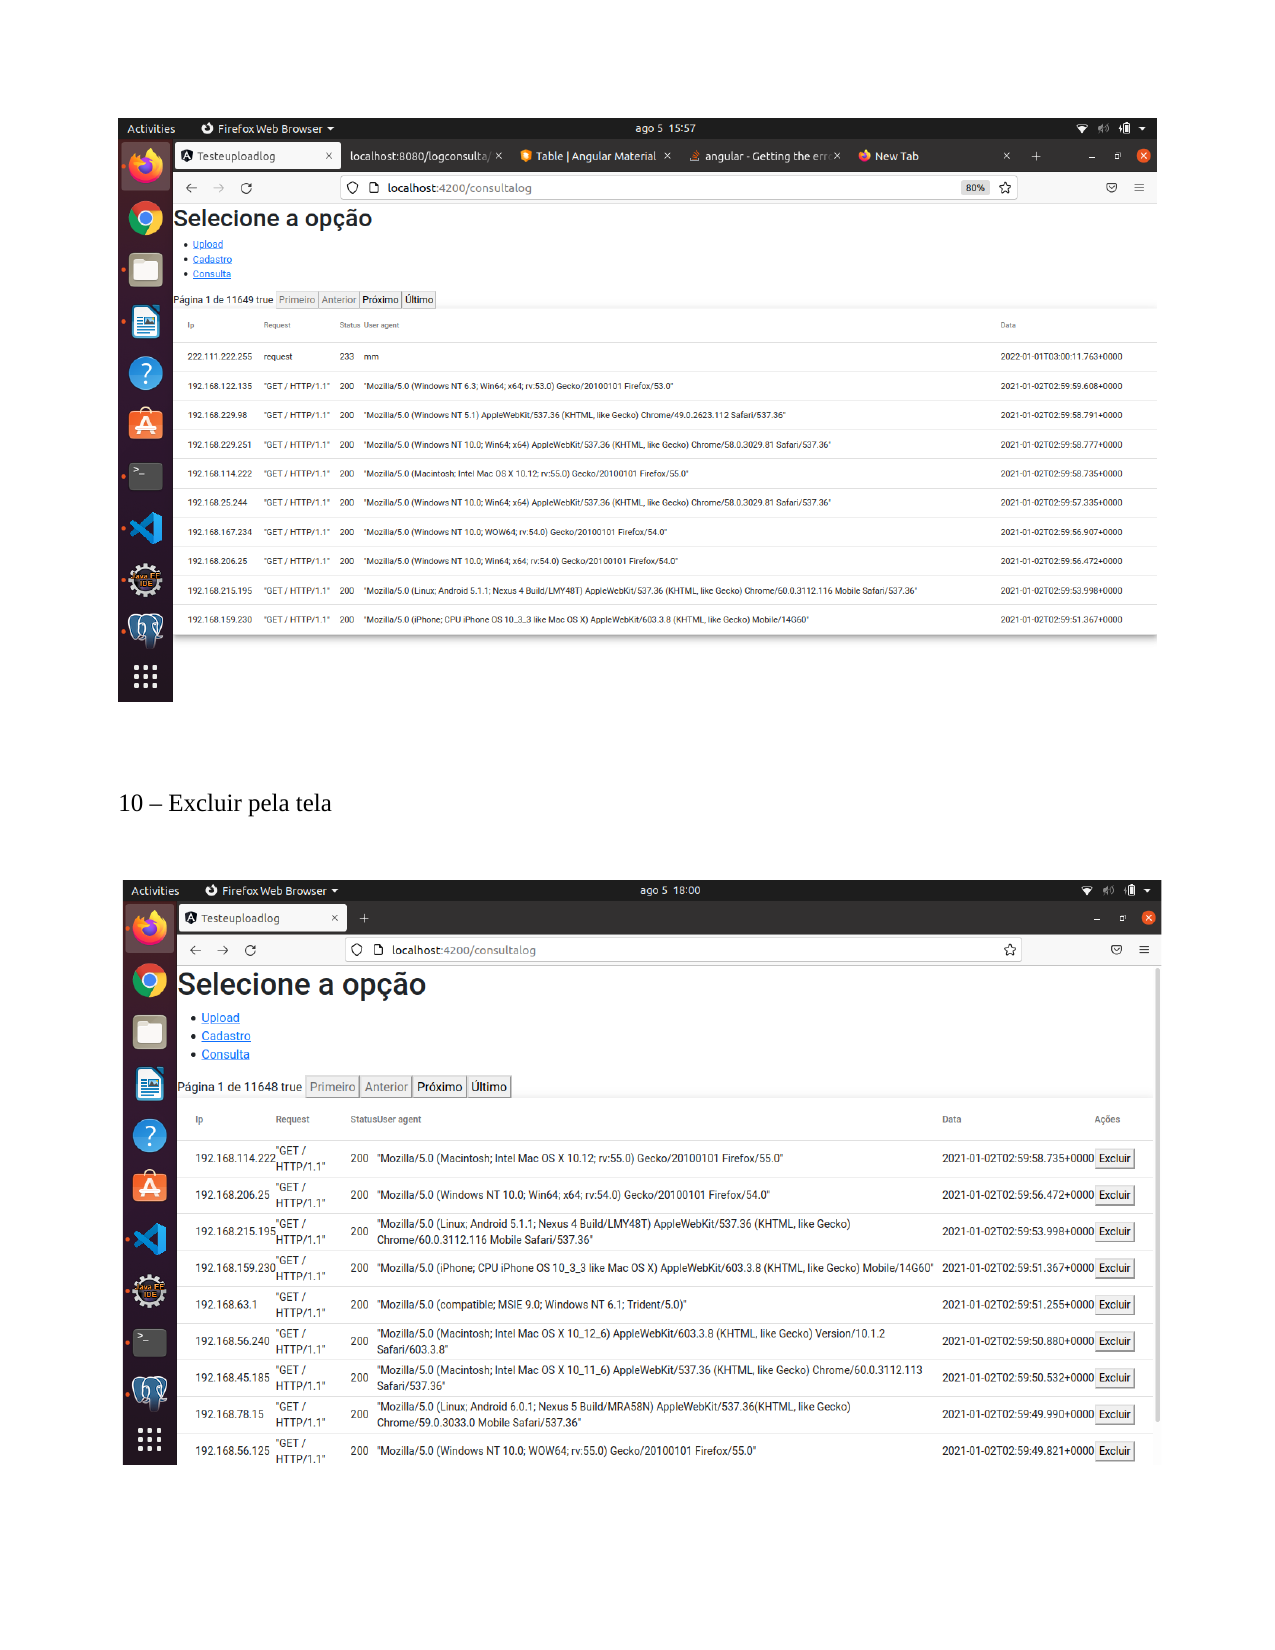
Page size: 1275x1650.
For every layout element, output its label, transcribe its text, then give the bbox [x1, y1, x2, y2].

picture [122, 880, 1162, 1465]
text 10 – Excluir pela tela [118, 788, 1157, 817]
picture [118, 118, 1157, 702]
